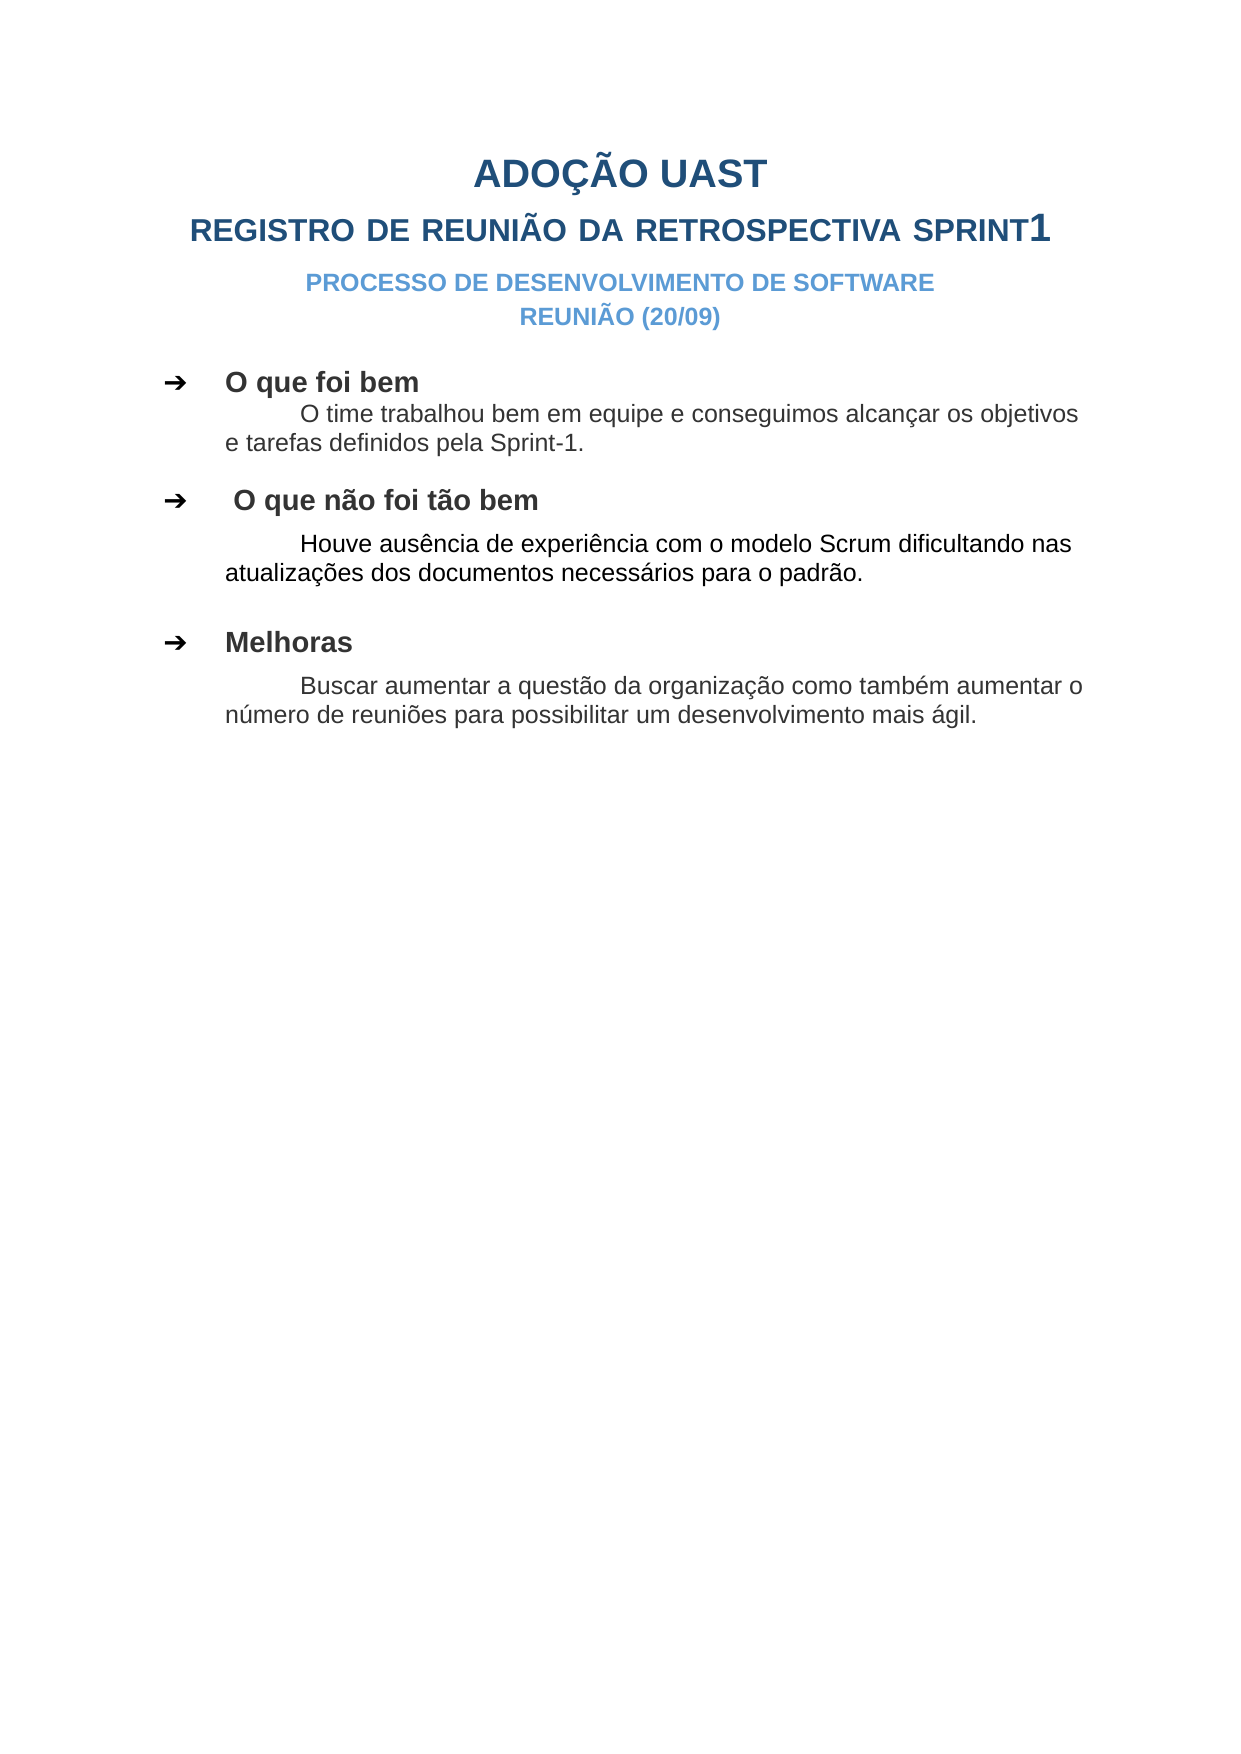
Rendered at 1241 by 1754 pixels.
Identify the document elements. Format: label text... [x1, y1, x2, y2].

text PROCESSO DE DESENVOLVIMENTO DE SOFTWARE [150, 268, 1090, 296]
text O time trabalhou bem em equipe e conseguimos alcançar os objetivos e tarefas definidos pela Sprint-1. [187, 399, 1090, 456]
text REUNIÃO (20/09) [150, 302, 1090, 331]
text registro de reunião da retrospectiva sprint1 [150, 205, 1090, 250]
list O que não foi tão bem [187, 483, 1090, 516]
list O que foi bem [187, 365, 1090, 399]
text ADOÇÃO UAST [150, 150, 1090, 196]
list Melhoras [187, 625, 1090, 659]
text Buscar aumentar a questão da organização como também aumentar o número de reuniões para possibilitar um desenvolvimento mais ágil. [225, 671, 1090, 729]
text Houve ausência de experiência com o modelo Scrum dificultando nas atualizações dos documentos necessários para o padrão. [225, 529, 1090, 586]
